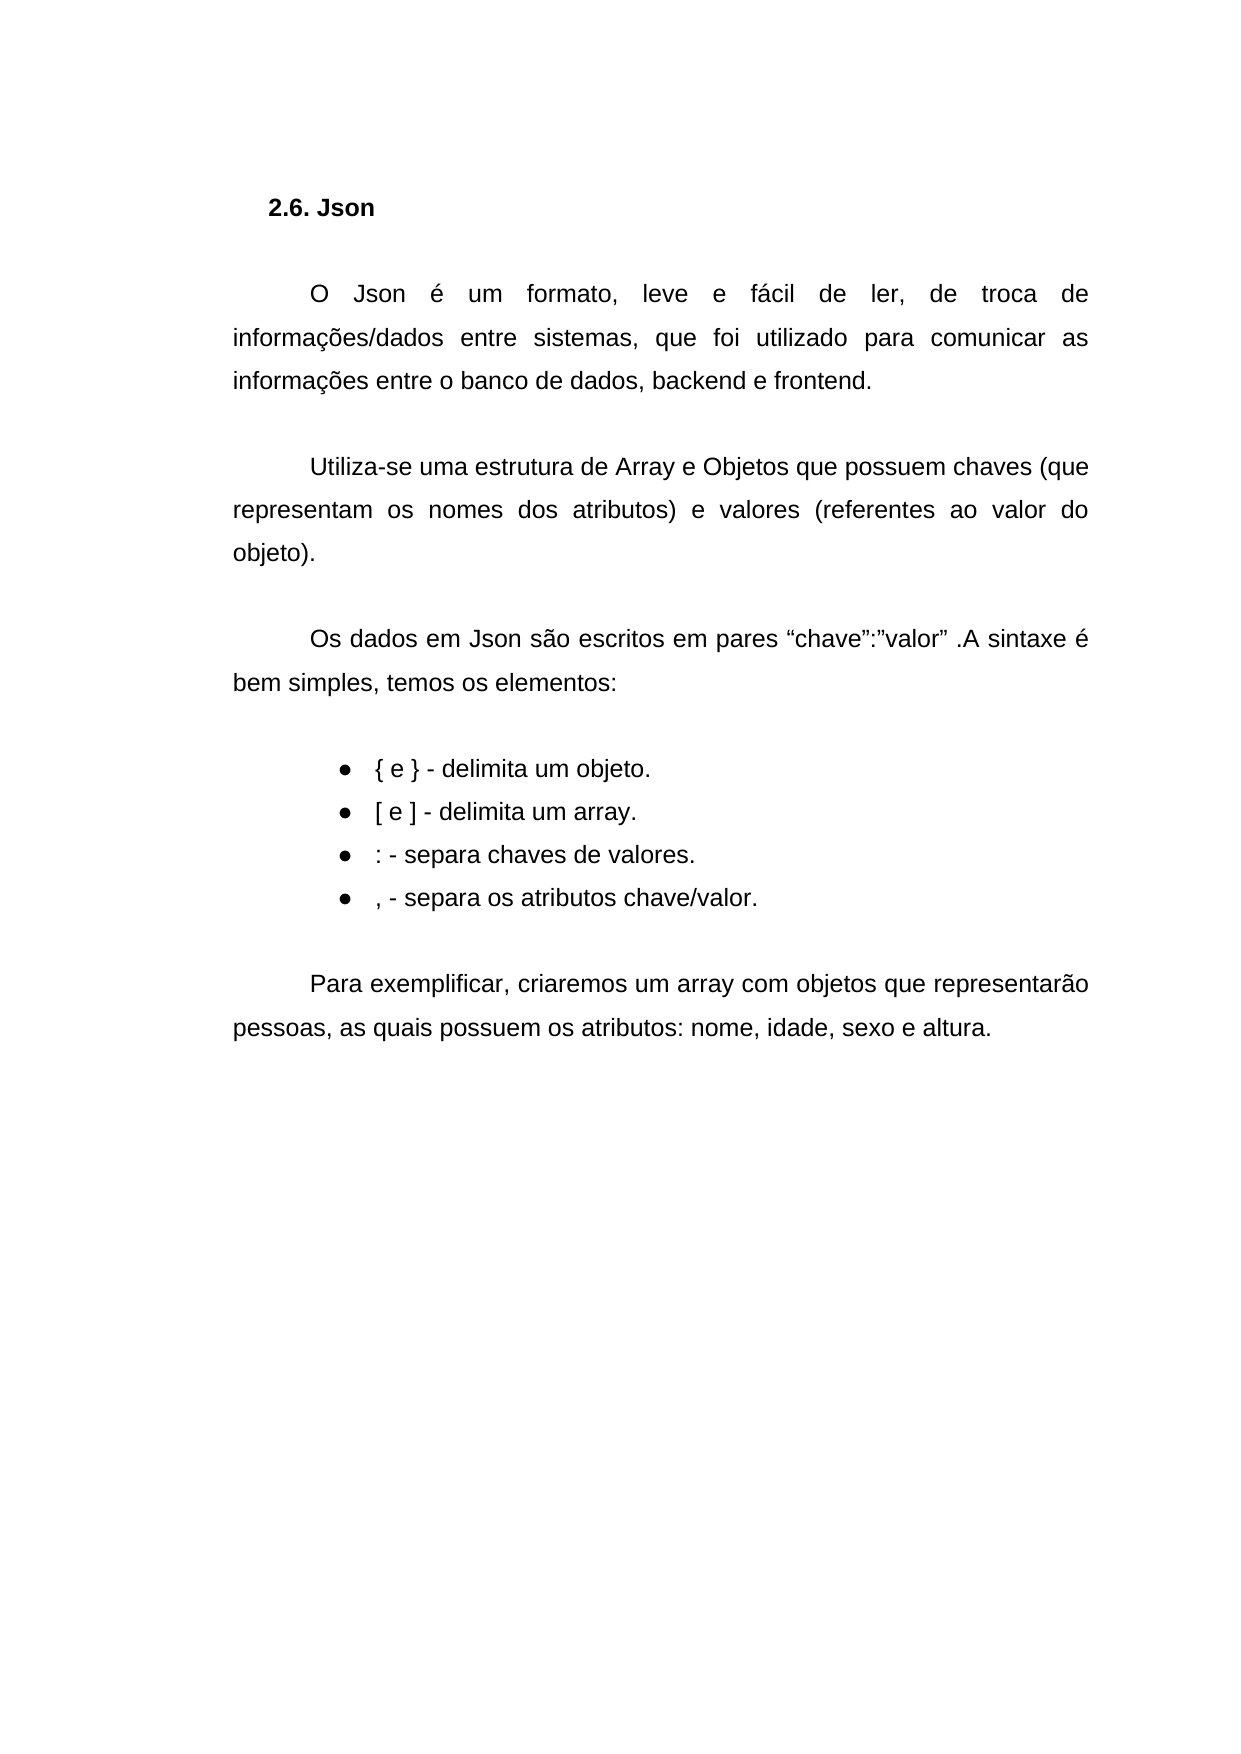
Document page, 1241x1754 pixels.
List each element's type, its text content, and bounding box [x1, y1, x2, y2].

text Para exemplificar, criaremos um array com objetos que representarão pessoas, as quais possuem os atributos: nome, idade, sexo e altura. [233, 969, 1090, 1041]
list { e } - delimita um objeto. [337, 754, 1090, 782]
list , - separa os atributos chave/valor. [337, 883, 1090, 912]
list [ e ] - delimita um array. [337, 797, 1090, 826]
text O Json é um formato, leve e fácil de ler, de troca de informações/dados entre sistemas, que foi utilizado para comunicar as informações entre o banco de dados, backend e frontend. [233, 279, 1090, 394]
text Utiliza-se uma estrutura de Array e Objetos que possuem chaves (que representam os nomes dos atributos) e valores (referentes ao valor do objeto). [233, 452, 1090, 567]
list : - separa chaves de valores. [337, 840, 1090, 869]
subtitle 2.6. Json [268, 193, 1090, 222]
text Os dados em Json são escritos em pares “chave”:”valor” .A sintaxe é bem simples, temos os elementos: [233, 624, 1090, 696]
